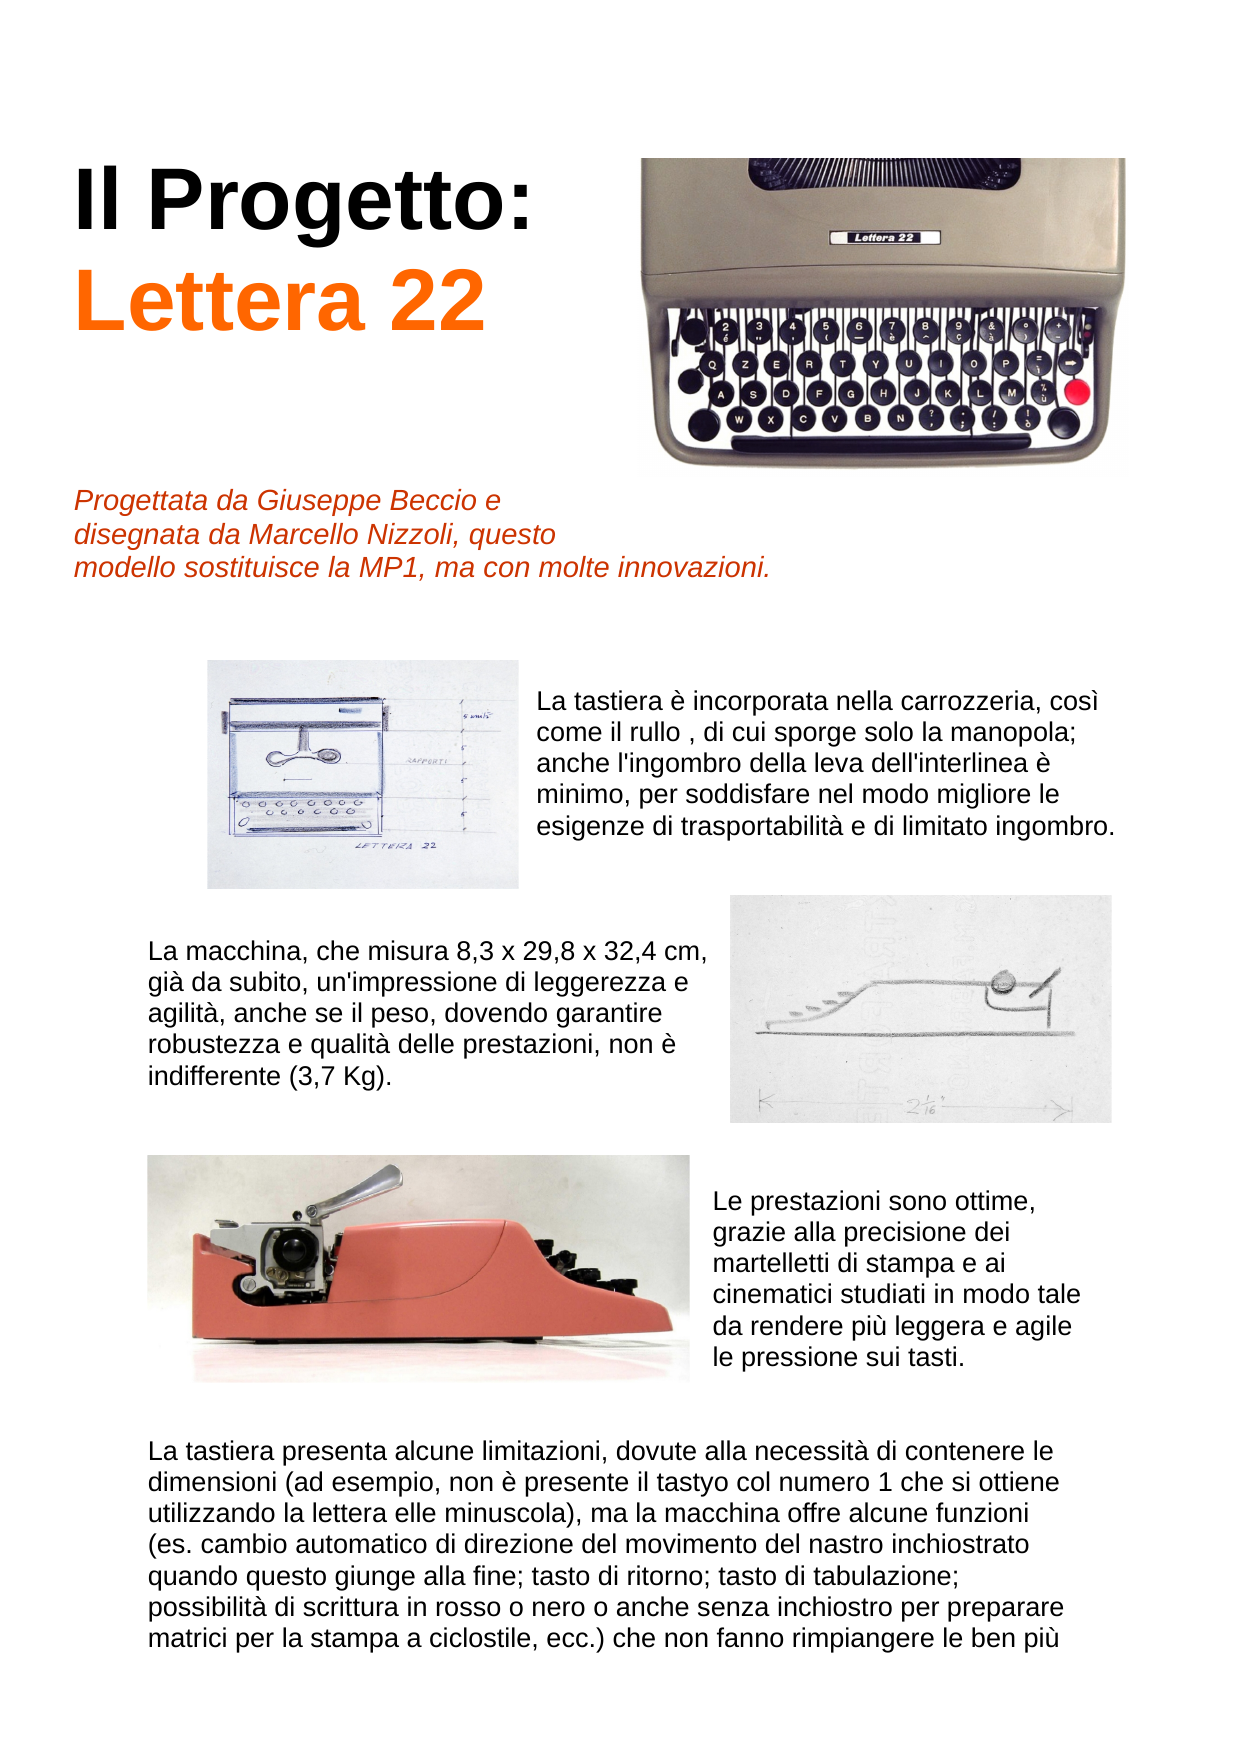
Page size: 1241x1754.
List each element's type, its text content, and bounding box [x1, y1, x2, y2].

picture [147, 1155, 690, 1383]
text Le prestazioni sono ottime, [690, 1184, 1152, 1216]
text [1130, 248, 1152, 349]
text [1112, 1059, 1152, 1091]
text (es. cambio automatico di direzione del movimento del nastro inchiostrato [148, 1528, 1152, 1559]
text Il Progetto: [74, 148, 1152, 248]
picture [730, 895, 1112, 1123]
text [1112, 934, 1152, 966]
text già da subito, un'impressione di leggerezza e [148, 966, 730, 997]
text [1112, 1028, 1152, 1059]
text martelletti di stampa e ai [690, 1247, 1152, 1278]
text La tastiera è incorporata nella carrozzeria, così come il rullo , di cui sporge solo la manopola; anche l'ingombro della leva dell'interlinea è minimo, per soddisfare nel modo migliore le esigenze di trasportabilità e di limitato ingombro. [519, 684, 1152, 841]
text disegnata da Marcello Nizzoli, questo [74, 517, 1152, 550]
text le pressione sui tasti. [690, 1341, 1152, 1372]
text Lettera 22 [74, 248, 637, 349]
text da rendere più leggera e agile [690, 1309, 1152, 1341]
text [1112, 997, 1152, 1028]
text robustezza e qualità delle prestazioni, non è [148, 1028, 730, 1059]
text grazie alla precisione dei [690, 1216, 1152, 1247]
picture [637, 158, 1130, 477]
text Progettata da Giuseppe Beccio e [74, 483, 1152, 517]
text possibilità di scrittura in rosso o nero o anche senza inchiostro per preparare [148, 1591, 1152, 1622]
text [148, 684, 207, 841]
text quando questo giunge alla fine; tasto di ritorno; tasto di tabulazione; [148, 1559, 1152, 1591]
text cinematici studiati in modo tale [690, 1278, 1152, 1309]
picture [207, 660, 519, 889]
text utilizzando la lettera elle minuscola), ma la macchina offre alcune funzioni [148, 1497, 1152, 1528]
text indifferente (3,7 Kg). [148, 1059, 730, 1091]
text modello sostituisce la MP1, ma con molte innovazioni. [74, 550, 1152, 584]
text dimensioni (ad esempio, non è presente il tastyo col numero 1 che si ottiene [148, 1466, 1152, 1497]
text La tastiera presenta alcune limitazioni, dovute alla necessità di contenere le [148, 1434, 1152, 1466]
text matrici per la stampa a ciclostile, ecc.) che non fanno rimpiangere le ben più [148, 1622, 1152, 1653]
text [1112, 966, 1152, 997]
text agilità, anche se il peso, dovendo garantire [148, 997, 730, 1028]
text La macchina, che misura 8,3 x 29,8 x 32,4 cm, [148, 934, 730, 966]
